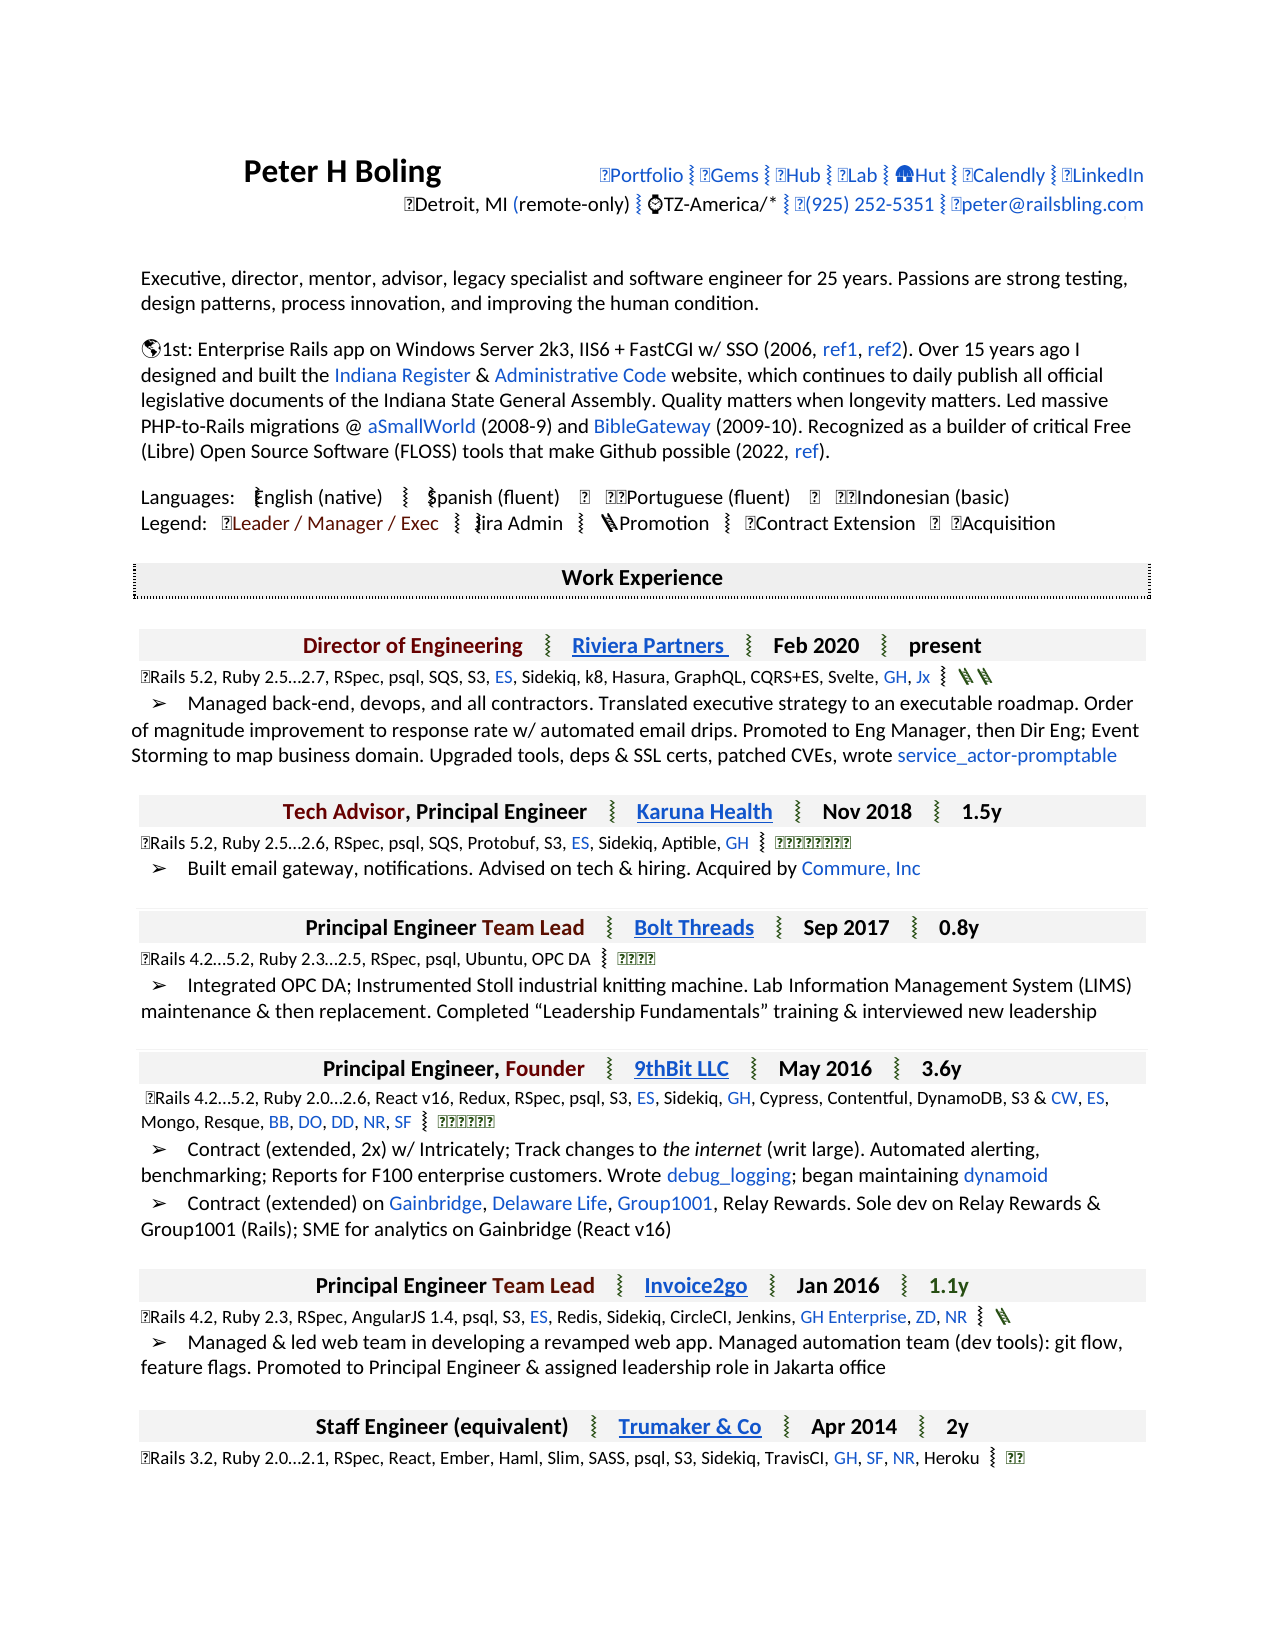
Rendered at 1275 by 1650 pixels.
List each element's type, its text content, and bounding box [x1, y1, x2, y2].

list Integrated OPC DA; Instrumented Stoll industrial knitting machine. Lab Information Management System (LIMS) maintenance & then replacement. Completed “Leadership Fundamentals” training & interviewed new leadership [141, 970, 1144, 1024]
list Managed & led web team in developing a revamped web app. Managed automation team (dev tools): git flow, feature flags. Promoted to Principal Engineer & assigned leadership role in Jakarta office [141, 1329, 1144, 1380]
text 🌎1st: Enterprise Rails app on Windows Server 2k3, IIS6 + FastCGI w/ SSO (2006, ref1, ref2). Over 15 years ago I designed and built the Indiana Register & Administrative Code website, which continues to daily publish all official legislative documents of the Indiana State General Assembly. Quality matters when longevity matters. Led massive PHP-to-Rails migrations @ aSmallWorld (2008-9) and BibleGateway (2009-10). Recognized as a builder of critical Free (Libre) Open Source Software (FLOSS) tools that make Github possible (2022, ref). [141, 337, 1144, 464]
list Contract (extended) on Gainbridge, Delaware Life, Group1001, Relay Rewards. Sole dev on Relay Rewards & Group1001 (Rails); SME for analytics on Gainbridge (React v16) [141, 1188, 1144, 1242]
text 📍Detroit, MI (remote-only) ⦚ ⌚️TZ-America/* ⦚ 📞(925) 252-5351 ⦚ 📧peter@railsbling.com [141, 191, 1144, 216]
subtitle 🥞Rails 4.2…5.2, Ruby 2.0…2.6, React v16, Redux, RSpec, psql, S3, ES, Sidekiq, GH, Cypress, Contentful, DynamoDB, S3 & CW, ES, Mongo, Resque, BB, DO, DD, NR, SF ⦚ 🦖📜📜📜🇺🇸 [141, 1086, 1144, 1134]
list Built email gateway, notifications. Advised on tech & hiring. Acquired by Commure, Inc [696, 855, 802, 880]
text Languages: 🇺🇸English (native) ⦚ 🇲🇽Spanish (fluent) ⦚ 🇧🇷Portuguese (fluent) ⦚ 🇮🇩Indonesian (basic) [141, 484, 1144, 510]
subtitle 🥞Rails 4.2…5.2, Ruby 2.3…2.5, RSpec, psql, Ubuntu, OPC DA ⦚ 🫰🦖🇺🇸 [141, 945, 1144, 970]
subtitle Work Experience [133, 563, 1151, 599]
text Peter H Boling 🔗Portfolio ⦚ 💎Gems ⦚ 🐙Hub ⦚ 🧪Lab ⦚ 🛖Hut ⦚ 📅Calendly ⦚ 💼LinkedIn [141, 150, 1144, 191]
subtitle 🥞Rails 5.2, Ruby 2.5…2.7, RSpec, psql, SQS, S3, ES, Sidekiq, k8, Hasura, GraphQL, CQRS+ES, Svelte, GH, Jx ⦚ 🫰🦖🪜🪜🇺🇸🇧🇷 [141, 663, 1144, 688]
subtitle Tech Advisor, Principal Engineer ⦚ Karuna Health ⦚ Nov 2018 ⦚ 1.5y [139, 795, 1146, 827]
subtitle Principal Engineer Team Lead ⦚ Invoice2go ⦚ Jan 2016 ⦚ 1.1y [139, 1269, 1146, 1302]
list Built email gateway, notifications. Advised on tech & hiring. Acquired by Commure, Inc [141, 855, 572, 880]
list Managed back-end, devops, and all contractors. Translated executive strategy to an executable roadmap. Order of magnitude improvement to response rate w/ automated email drips. Promoted to Eng Manager, then Dir Eng; Event Storming to map business domain. Upgraded tools, deps & SSL certs, patched CVEs, wrote service_actor-promptable [131, 688, 1144, 768]
subtitle Staff Engineer (equivalent) ⦚ Trumaker & Co ⦚ Apr 2014 ⦚ 2y [139, 1410, 1146, 1442]
text Legend: 🫰Leader / Manager / Exec ⦚ 🦖Jira Admin ⦚ 🪜Promotion ⦚ 📜Contract Extension ⦚ 💲Acquisition [141, 510, 1144, 535]
text Executive, director, mentor, advisor, legacy specialist and software engineer for 25 years. Passions are strong testing, design patterns, process innovation, and improving the human condition. [141, 265, 1144, 316]
subtitle Principal Engineer, Founder ⦚ 9thBit LLC ⦚ May 2016 ⦚ 3.6y [139, 1052, 1146, 1084]
subtitle 🥞Rails 3.2, Ruby 2.0…2.1, RSpec, React, Ember, Haml, Slim, SASS, psql, S3, Sidekiq, TravisCI, GH, SF, NR, Heroku ⦚ 🇺🇸 [141, 1444, 1144, 1470]
list Built email gateway, notifications. Advised on tech & hiring. Acquired by Commure, Inc [921, 855, 1144, 880]
subtitle Director of Engineering ⦚ Riviera Partners ⦚ Feb 2020 ⦚ present [139, 629, 1146, 661]
subtitle 🥞Rails 5.2, Ruby 2.5…2.6, RSpec, psql, SQS, Protobuf, S3, ES, Sidekiq, Aptible, GH ⦚ 🫰💲🇺🇸🇲🇽🇮🇩 [141, 829, 1144, 855]
subtitle Principal Engineer Team Lead ⦚ Bolt Threads ⦚ Sep 2017 ⦚ 0.8y [139, 911, 1146, 943]
subtitle 🥞Rails 4.2, Ruby 2.3, RSpec, AngularJS 1.4, psql, S3, ES, Redis, Sidekiq, CircleCI, Jenkins, GH Enterprise, ZD, NR ⦚ 🫰🦖🪜🇺🇸🇮🇩 [141, 1304, 1144, 1329]
list Contract (extended, 2x) w/ Intricately; Track changes to the internet (writ large). Automated alerting, benchmarking; Reports for F100 enterprise customers. Wrote debug_logging; began maintaining dynamoid [141, 1134, 1144, 1188]
